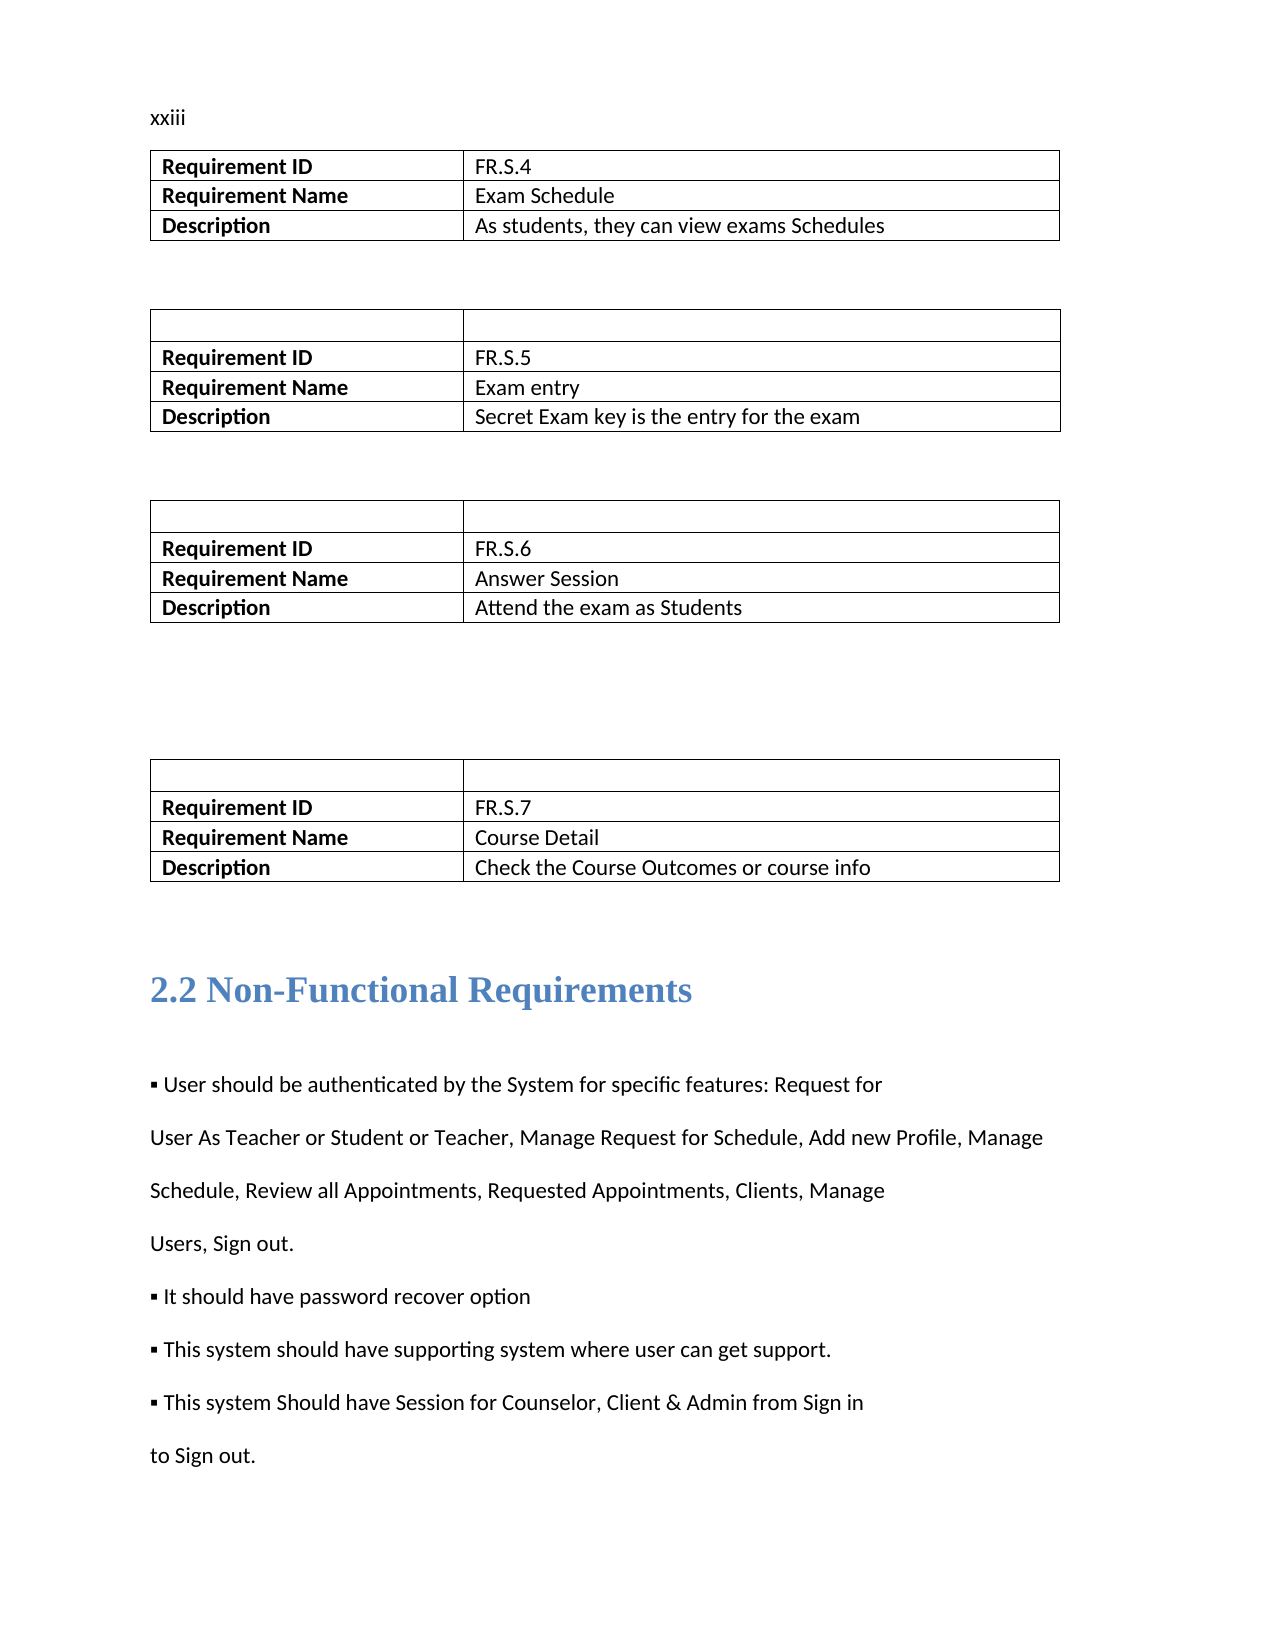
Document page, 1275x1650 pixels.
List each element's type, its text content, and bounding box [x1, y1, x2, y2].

table_cell Exam Schedule [464, 181, 1059, 209]
table_cell Course Detail [464, 822, 1059, 851]
table_cell Requirement ID [151, 342, 463, 371]
table_cell Requirement ID [151, 792, 463, 821]
table_cell Requirement Name [151, 822, 463, 851]
table_cell Answer Session [464, 563, 1059, 592]
text to Sign out. [150, 1441, 1125, 1469]
table_cell Description [151, 402, 463, 431]
table_cell Description [151, 852, 463, 881]
table_header [151, 501, 463, 532]
table_cell Requirement Name [151, 181, 463, 209]
table_cell Description [151, 593, 463, 622]
text Schedule, Review all Appointments, Requested Appointments, Clients, Manage [150, 1176, 1125, 1204]
table_cell FR.S.5 [464, 342, 1060, 371]
table_cell FR.S.4 [464, 151, 1059, 180]
text Users, Sign out. [150, 1229, 1125, 1257]
table_cell Requirement ID [151, 151, 463, 180]
text ▪ It should have password recover option [150, 1282, 1125, 1310]
table_cell FR.S.7 [464, 792, 1059, 821]
table_header [151, 760, 463, 791]
text ▪ User should be authenticated by the System for specific features: Request for [150, 1070, 1125, 1098]
table_header [464, 310, 1060, 341]
table_cell Description [151, 211, 463, 239]
table_cell Attend the exam as Students [464, 593, 1059, 622]
table_cell Exam entry [464, 372, 1060, 401]
table_cell As students, they can view exams Schedules [464, 211, 1059, 239]
subtitle 2.2 Non-Functional Requirements [150, 967, 1125, 1010]
table_header [151, 310, 463, 341]
table_header [464, 501, 1059, 532]
table_header [464, 760, 1059, 791]
table_cell Requirement Name [151, 563, 463, 592]
table_cell Requirement ID [151, 533, 463, 562]
table_cell Secret Exam key is the entry for the exam [464, 402, 1060, 431]
table_cell Requirement Name [151, 372, 463, 401]
text ▪ This system should have supporting system where user can get support. [150, 1335, 1125, 1363]
table_cell Check the Course Outcomes or course info [464, 852, 1059, 881]
text User As Teacher or Student or Teacher, Manage Request for Schedule, Add new Profile, Manage [150, 1123, 1125, 1151]
text ▪ This system Should have Session for Counselor, Client & Admin from Sign in [150, 1388, 1125, 1416]
table_cell FR.S.6 [464, 533, 1059, 562]
